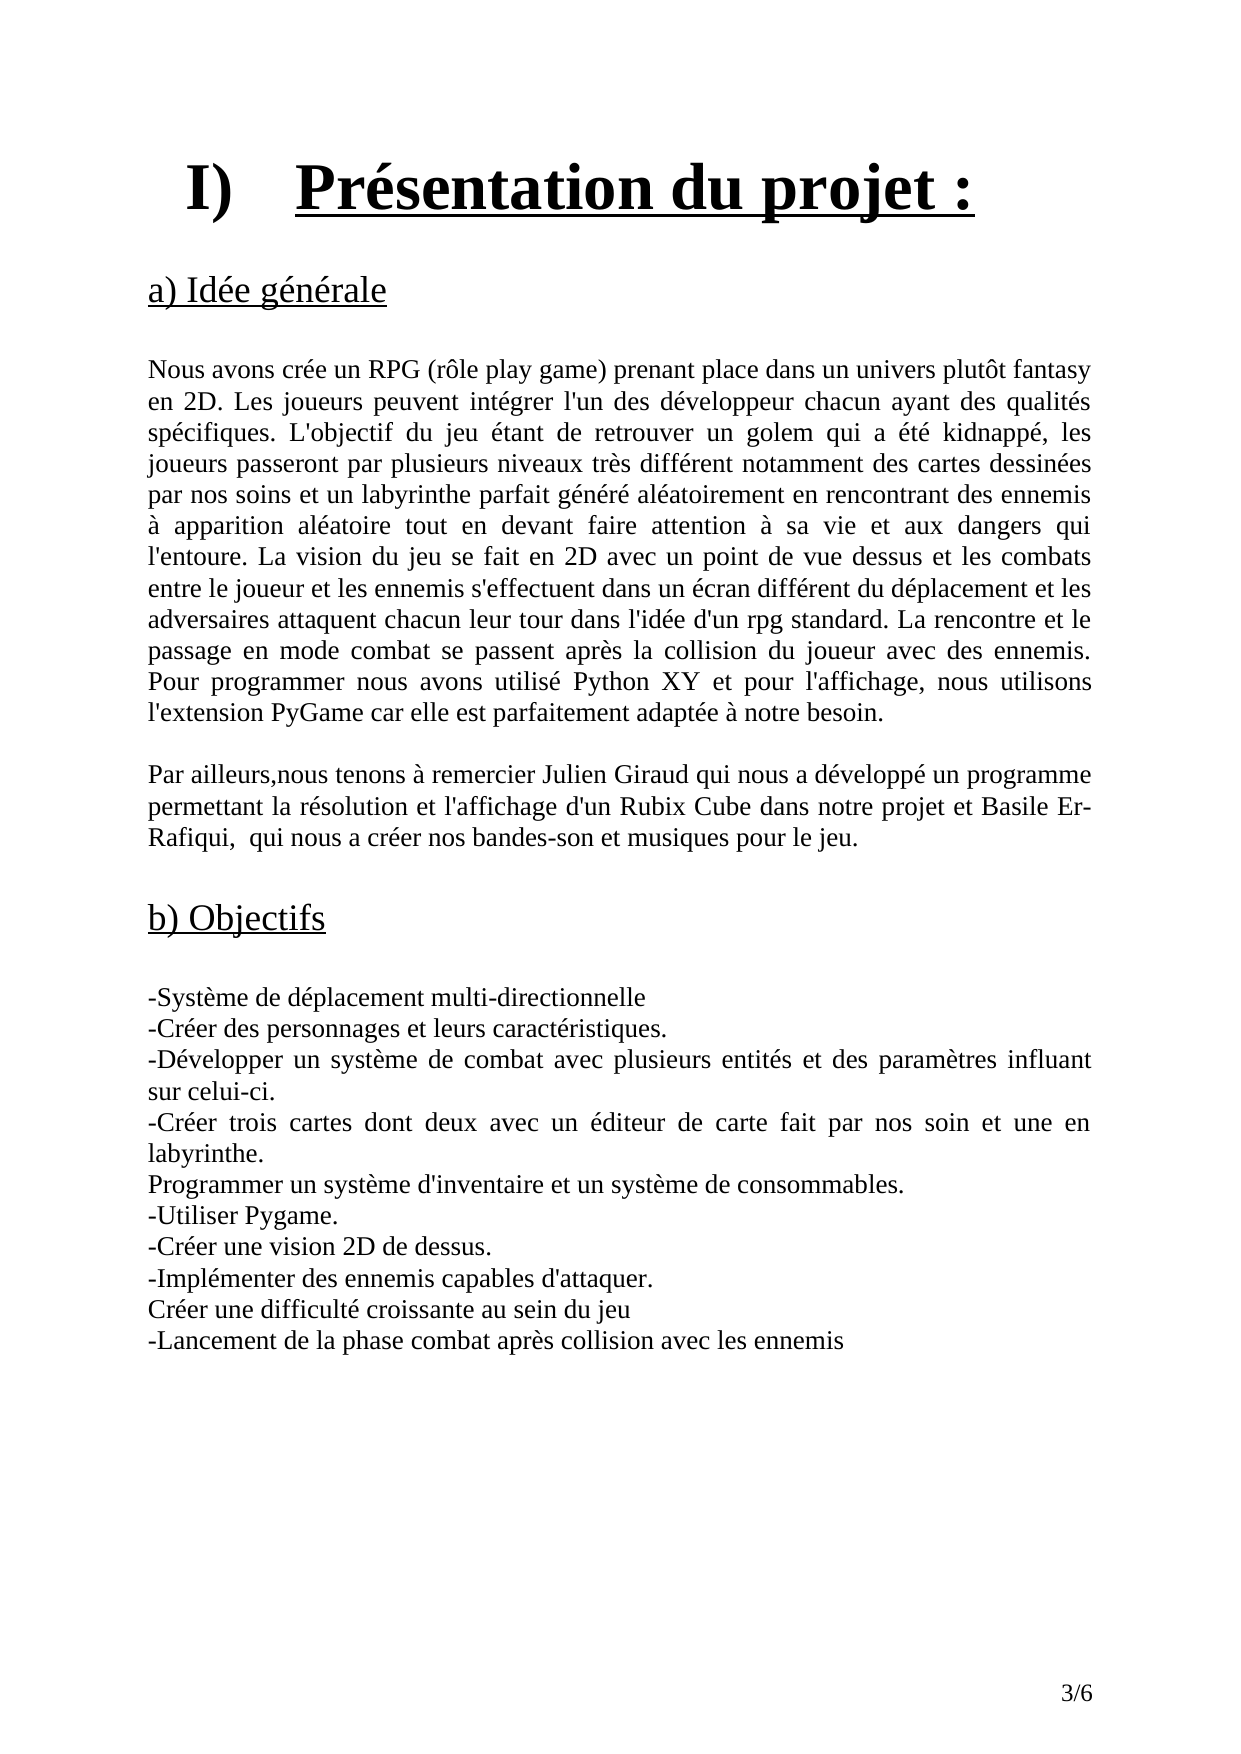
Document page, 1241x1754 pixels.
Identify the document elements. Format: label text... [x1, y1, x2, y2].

text Nous avons crée un RPG (rôle play game) prenant place dans un univers plutôt fantasy en 2D. Les joueurs peuvent intégrer l'un des développeur chacun ayant des qualités spécifiques. L'objectif du jeu étant de retrouver un golem qui a été kidnappé, les joueurs passeront par plusieurs niveaux très différent notamment des cartes dessinées par nos soins et un labyrinthe parfait généré aléatoirement en rencontrant des ennemis à apparition aléatoire tout en devant faire attention à sa vie et aux dangers qui l'entoure. La vision du jeu se fait en 2D avec un point de vue dessus et les combats entre le joueur et les ennemis s'effectuent dans un écran différent du déplacement et les adversaires attaquent chacun leur tour dans l'idée d'un rpg standard. La rencontre et le passage en mode combat se passent après la collision du joueur avec des ennemis. Pour programmer nous avons utilisé Python XY et pour l'affichage, nous utilisons l'extension PyGame car elle est parfaitement adaptée à notre besoin. [148, 354, 1093, 727]
text -Système de déplacement multi-directionnelle [148, 981, 1093, 1012]
text Programmer un système d'inventaire et un système de consommables. [148, 1168, 1093, 1199]
list Présentation du projet : [185, 148, 1093, 224]
text -Développer un système de combat avec plusieurs entités et des paramètres influant sur celui-ci. [148, 1044, 1093, 1106]
text Créer une difficulté croissante au sein du jeu [148, 1293, 1093, 1324]
text -Implémenter des ennemis capables d'attaquer. [148, 1262, 1093, 1293]
text Par ailleurs,nous tenons à remercier Julien Giraud qui nous a développé un programme permettant la résolution et l'affichage d'un Rubix Cube dans notre projet et Basile Er-Rafiqui, qui nous a créer nos bandes-son et musiques pour le jeu. [148, 758, 1093, 852]
text -Créer une vision 2D de dessus. [148, 1231, 1093, 1262]
text -Lancement de la phase combat après collision avec les ennemis [148, 1324, 1093, 1355]
text -Créer trois cartes dont deux avec un éditeur de carte fait par nos soin et une en labyrinthe. [148, 1106, 1093, 1168]
text -Utiliser Pygame. [148, 1199, 1093, 1231]
text a) Idée générale [148, 267, 1093, 311]
text -Créer des personnages et leurs caractéristiques. [148, 1012, 1093, 1044]
text b) Objectifs [148, 895, 1093, 938]
